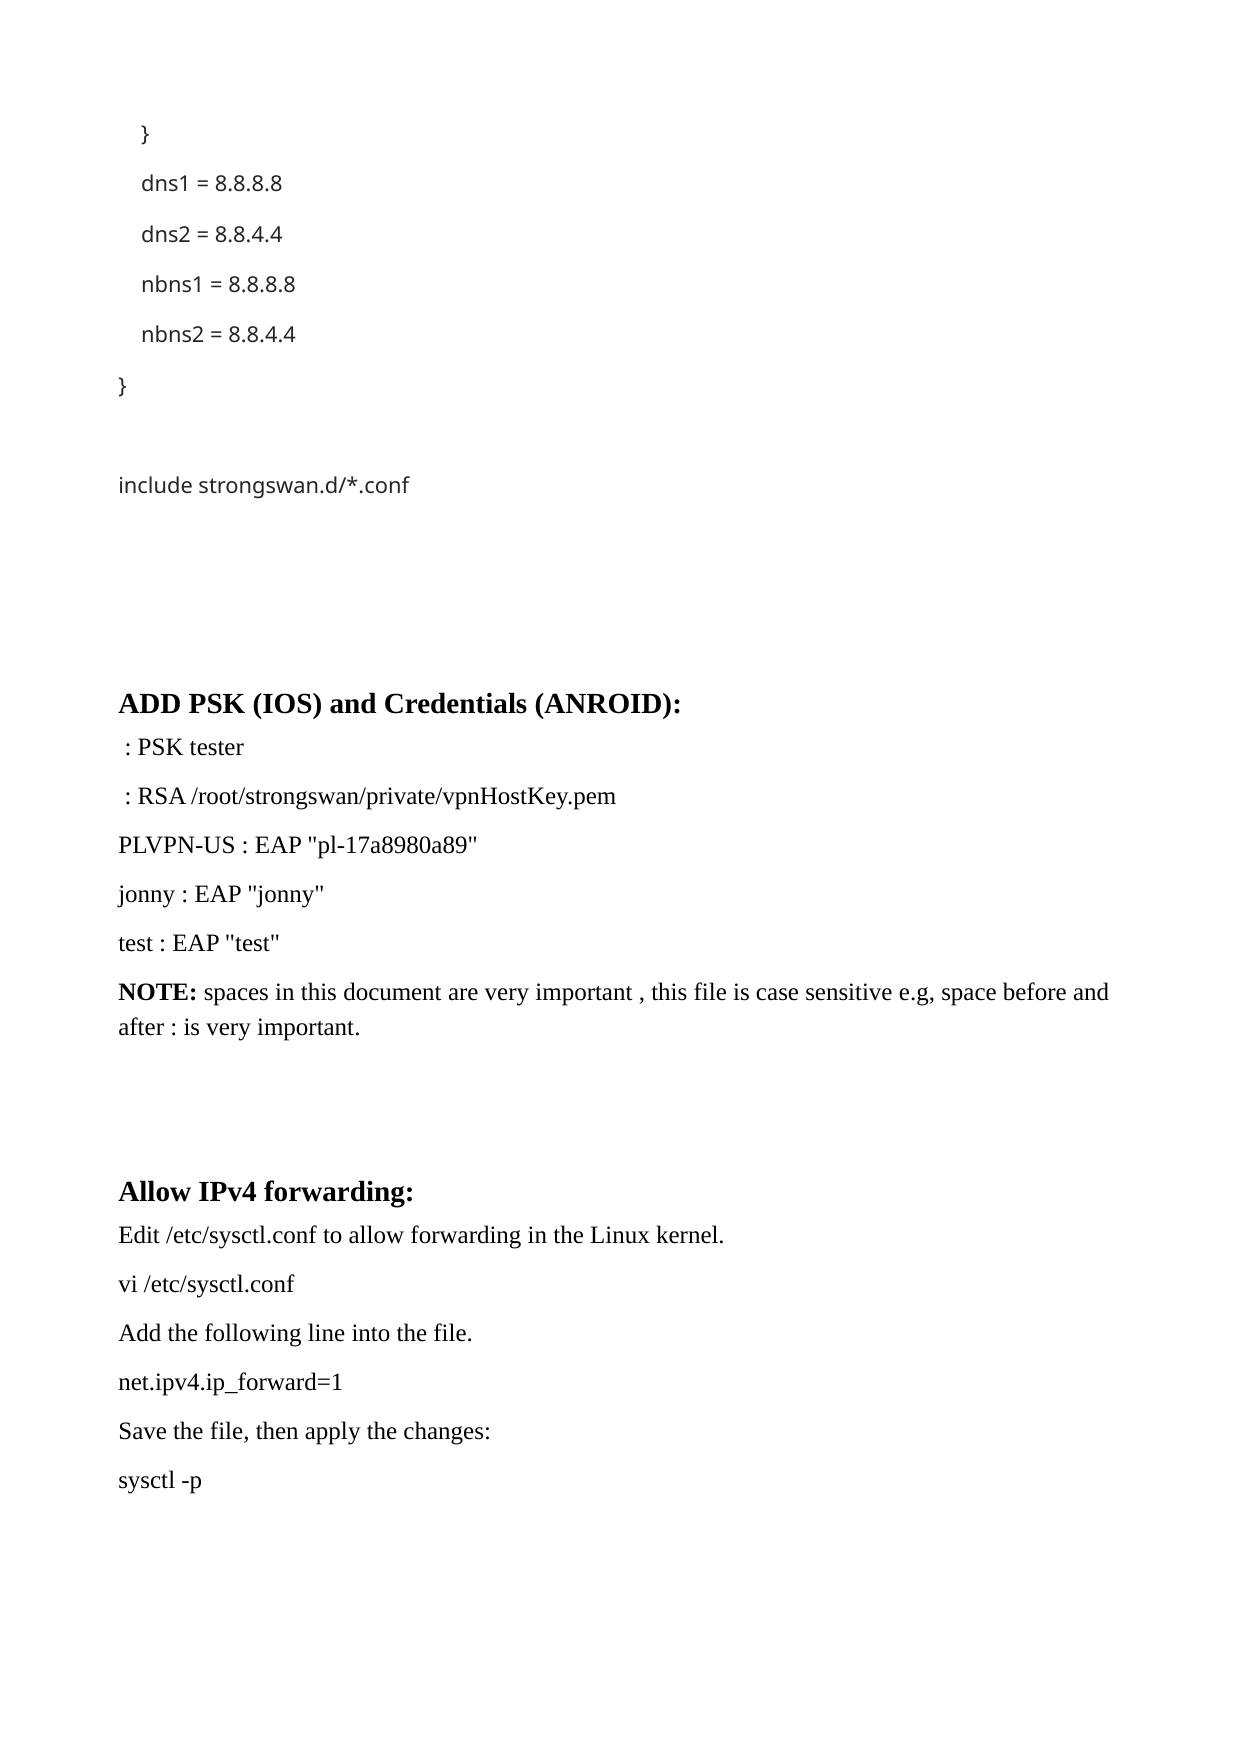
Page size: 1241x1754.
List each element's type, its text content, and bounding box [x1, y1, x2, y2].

text dns1 = 8.8.8.8 [118, 168, 1122, 198]
text : RSA /root/strongswan/private/vpnHostKey.pem [118, 781, 1122, 810]
text Save the file, then apply the changes: [118, 1416, 1122, 1445]
text test : EAP "test" [118, 928, 1122, 957]
text jonny : EAP "jonny" [118, 879, 1122, 908]
text dns2 = 8.8.4.4 [118, 219, 1122, 248]
text net.ipv4.ip_forward=1 [118, 1367, 1122, 1396]
text nbns1 = 8.8.8.8 [118, 269, 1122, 299]
text PLVPN-US : EAP "pl-17a8980a89" [118, 830, 1122, 859]
text } [118, 118, 1122, 148]
text include strongswan.d/*.conf [118, 470, 1122, 500]
text Add the following line into the file. [118, 1318, 1122, 1347]
text Edit /etc/sysctl.conf to allow forwarding in the Linux kernel. [118, 1220, 1122, 1248]
text } [118, 370, 1122, 399]
subtitle ADD PSK (IOS) and Credentials (ANROID): [118, 686, 1122, 720]
text : PSK tester [118, 732, 1122, 761]
text NOTE: spaces in this document are very important , this file is case sensitive e.g, space before and after : is very important. [118, 977, 1122, 1041]
text nbns2 = 8.8.4.4 [118, 319, 1122, 349]
subtitle Allow IPv4 forwarding: [118, 1174, 1122, 1207]
text sysctl -p [118, 1465, 1122, 1494]
text vi /etc/sysctl.conf [118, 1269, 1122, 1298]
